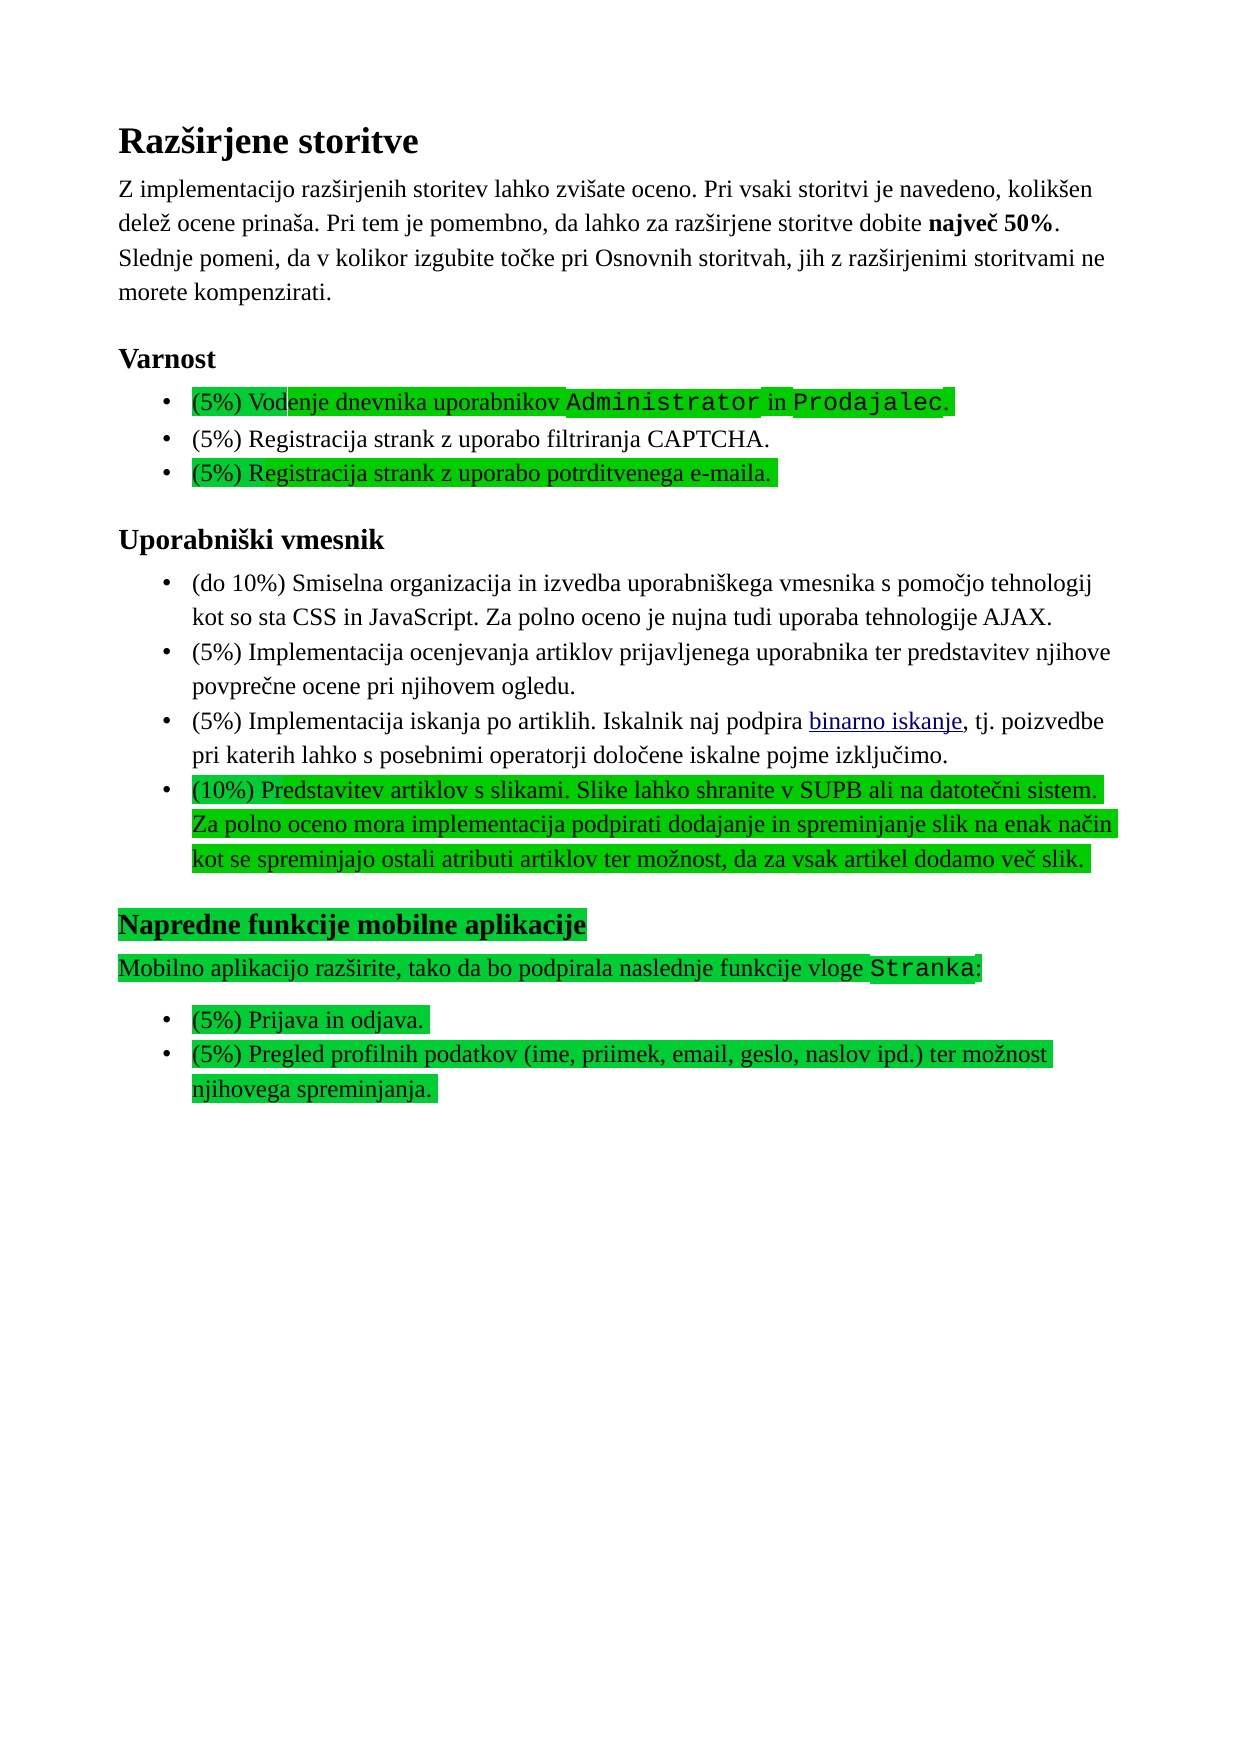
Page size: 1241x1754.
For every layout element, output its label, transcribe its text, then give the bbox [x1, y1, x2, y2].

list (5%) Implementacija ocenjevanja artiklov prijavljenega uporabnika ter predstavitev njihove povprečne ocene pri njihovem ogledu. [162, 637, 1122, 700]
list (5%) Implementacija iskanja po artiklih. Iskalnik naj podpira binarno iskanje, tj. poizvedbe pri katerih lahko s posebnimi operatorji določene iskalne pojme izključimo. [162, 706, 1122, 769]
text Mobilno aplikacijo razširite, tako da bo podpirala naslednje funkcije vloge Stranka: [118, 953, 1122, 984]
subtitle Varnost [118, 341, 1122, 374]
list (do 10%) Smiselna organizacija in izvedba uporabniškega vmesnika s pomočjo tehnologij kot so sta CSS in JavaScript. Za polno oceno je nujna tudi uporaba tehnologije AJAX. [162, 568, 1122, 631]
list (5%) Registracija strank z uporabo filtriranja CAPTCHA. [162, 424, 1122, 453]
list (10%) Predstavitev artiklov s slikami. Slike lahko shranite v SUPB ali na datotečni sistem. Za polno oceno mora implementacija podpirati dodajanje in spreminjanje slik na enak način kot se spreminjajo ostali atributi artiklov ter možnost, da za vsak artikel dodamo več slik. [162, 775, 1122, 873]
list (5%) Vodenje dnevnika uporabnikov Administrator in Prodajalec. [162, 387, 1122, 418]
subtitle Uporabniški vmesnik [118, 522, 1122, 556]
text Z implementacijo razširjenih storitev lahko zvišate oceno. Pri vsaki storitvi je navedeno, kolikšen delež ocene prinaša. Pri tem je pomembno, da lahko za razširjene storitve dobite največ 50%. Slednje pomeni, da v kolikor izgubite točke pri Osnovnih storitvah, jih z razširjenimi storitvami ne morete kompenzirati. [118, 174, 1122, 306]
subtitle Razširjene storitve [118, 118, 1122, 161]
list (5%) Pregled profilnih podatkov (ime, priimek, email, geslo, naslov ipd.) ter možnost njihovega spreminjanja. [162, 1039, 1122, 1103]
subtitle Napredne funkcije mobilne aplikacije [118, 907, 1122, 941]
list (5%) Registracija strank z uporabo potrditvenega e-maila. [162, 458, 1122, 487]
list (5%) Prijava in odjava. [162, 1005, 1122, 1034]
